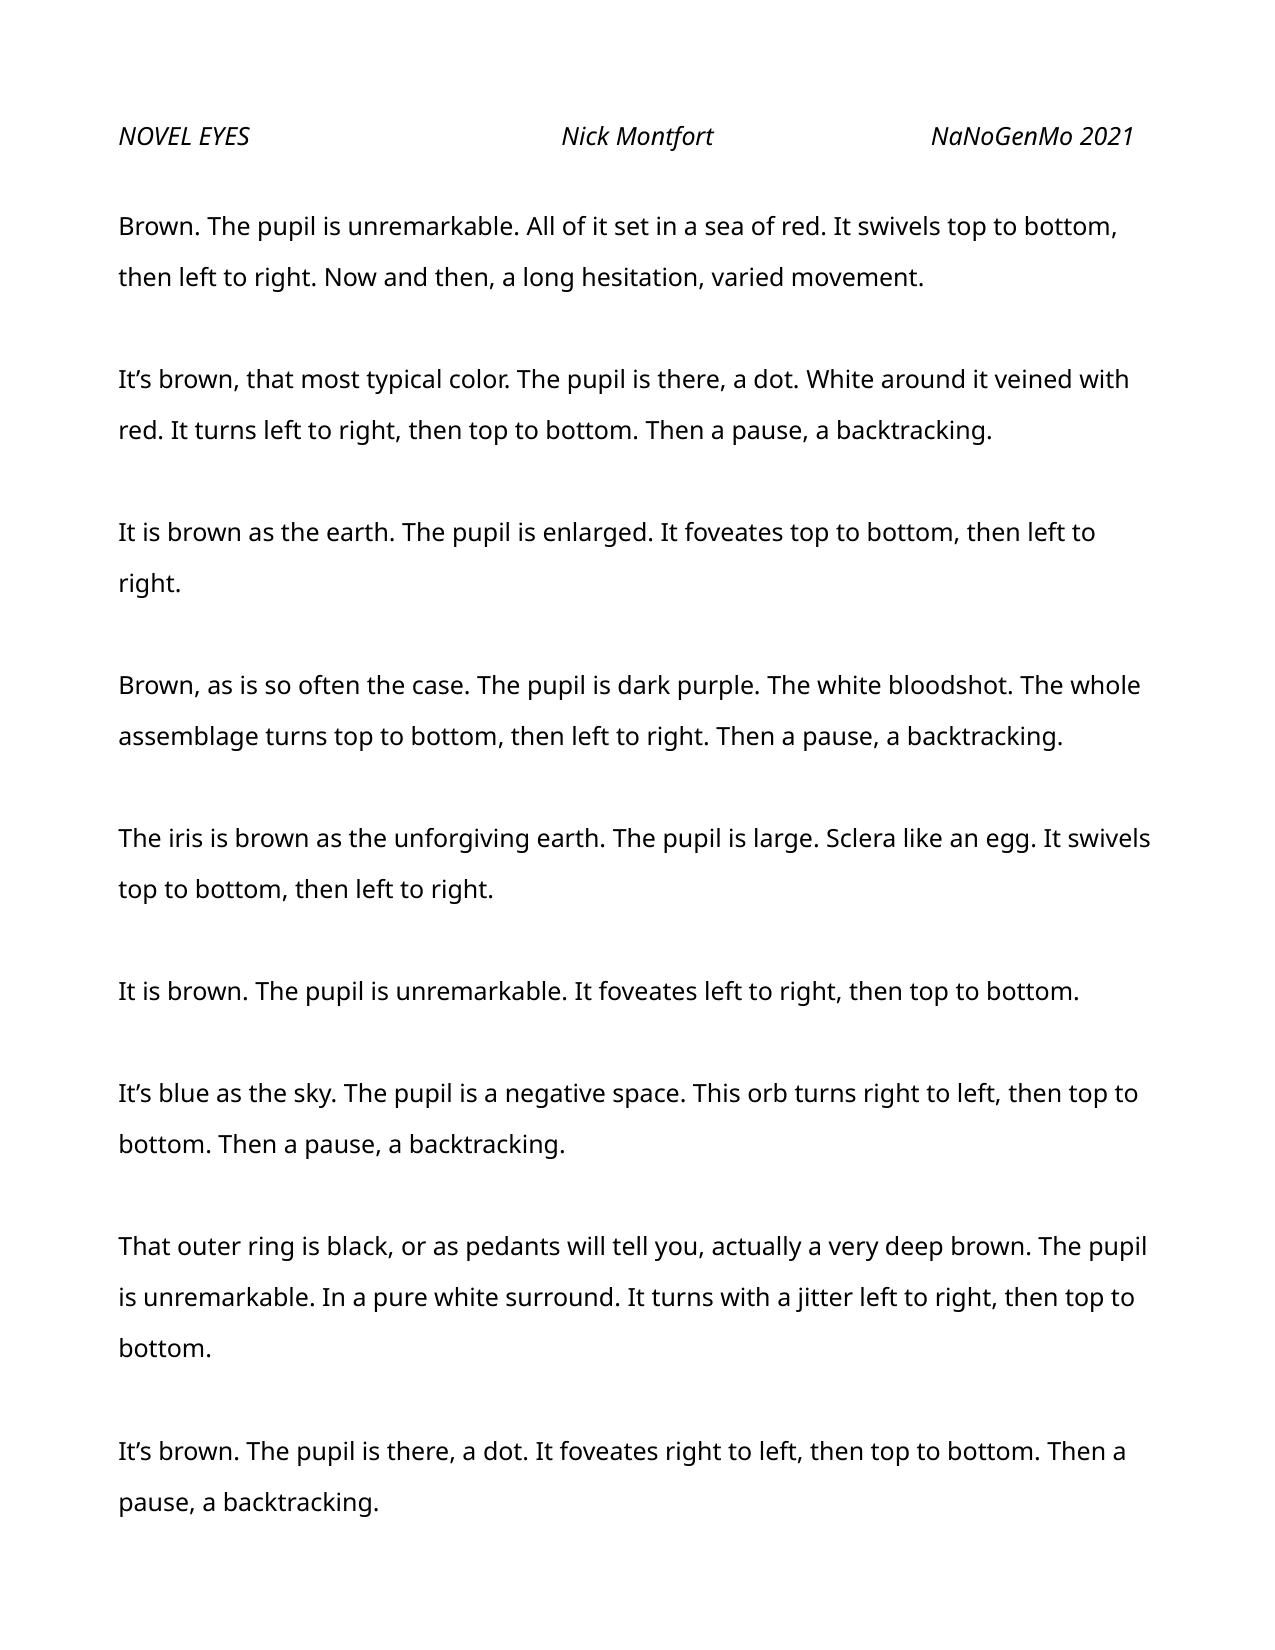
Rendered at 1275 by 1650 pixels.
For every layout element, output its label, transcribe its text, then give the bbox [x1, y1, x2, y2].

text That outer ring is black, or as pedants will tell you, actually a very deep brown. The pupil is unremarkable. In a pure white surround. It turns with a jitter left to right, then top to bottom. [118, 1229, 1157, 1365]
text It’s brown. The pupil is there, a dot. It foveates right to left, then top to bottom. Then a pause, a backtracking. [118, 1433, 1157, 1518]
text Brown. The pupil is unremarkable. All of it set in a sea of red. It swivels top to bottom, then left to right. Now and then, a long hesitation, varied movement. [118, 208, 1157, 293]
text Brown, as is so often the case. The pupil is dark purple. The white bloodshot. The whole assemblage turns top to bottom, then left to right. Then a pause, a backtracking. [118, 667, 1157, 753]
text It’s blue as the sky. The pupil is a negative space. This orb turns right to left, then top to bottom. Then a pause, a backtracking. [118, 1076, 1157, 1161]
text It is brown as the earth. The pupil is enlarged. It foveates top to bottom, then left to right. [118, 514, 1157, 599]
text The iris is brown as the unforgiving earth. The pupil is large. Sclera like an egg. It swivels top to bottom, then left to right. [118, 821, 1157, 906]
text It is brown. The pupil is unremarkable. It foveates left to right, then top to bottom. [118, 974, 1157, 1008]
text It’s brown, that most typical color. The pupil is there, a dot. White around it veined with red. It turns left to right, then top to bottom. Then a pause, a backtracking. [118, 361, 1157, 446]
